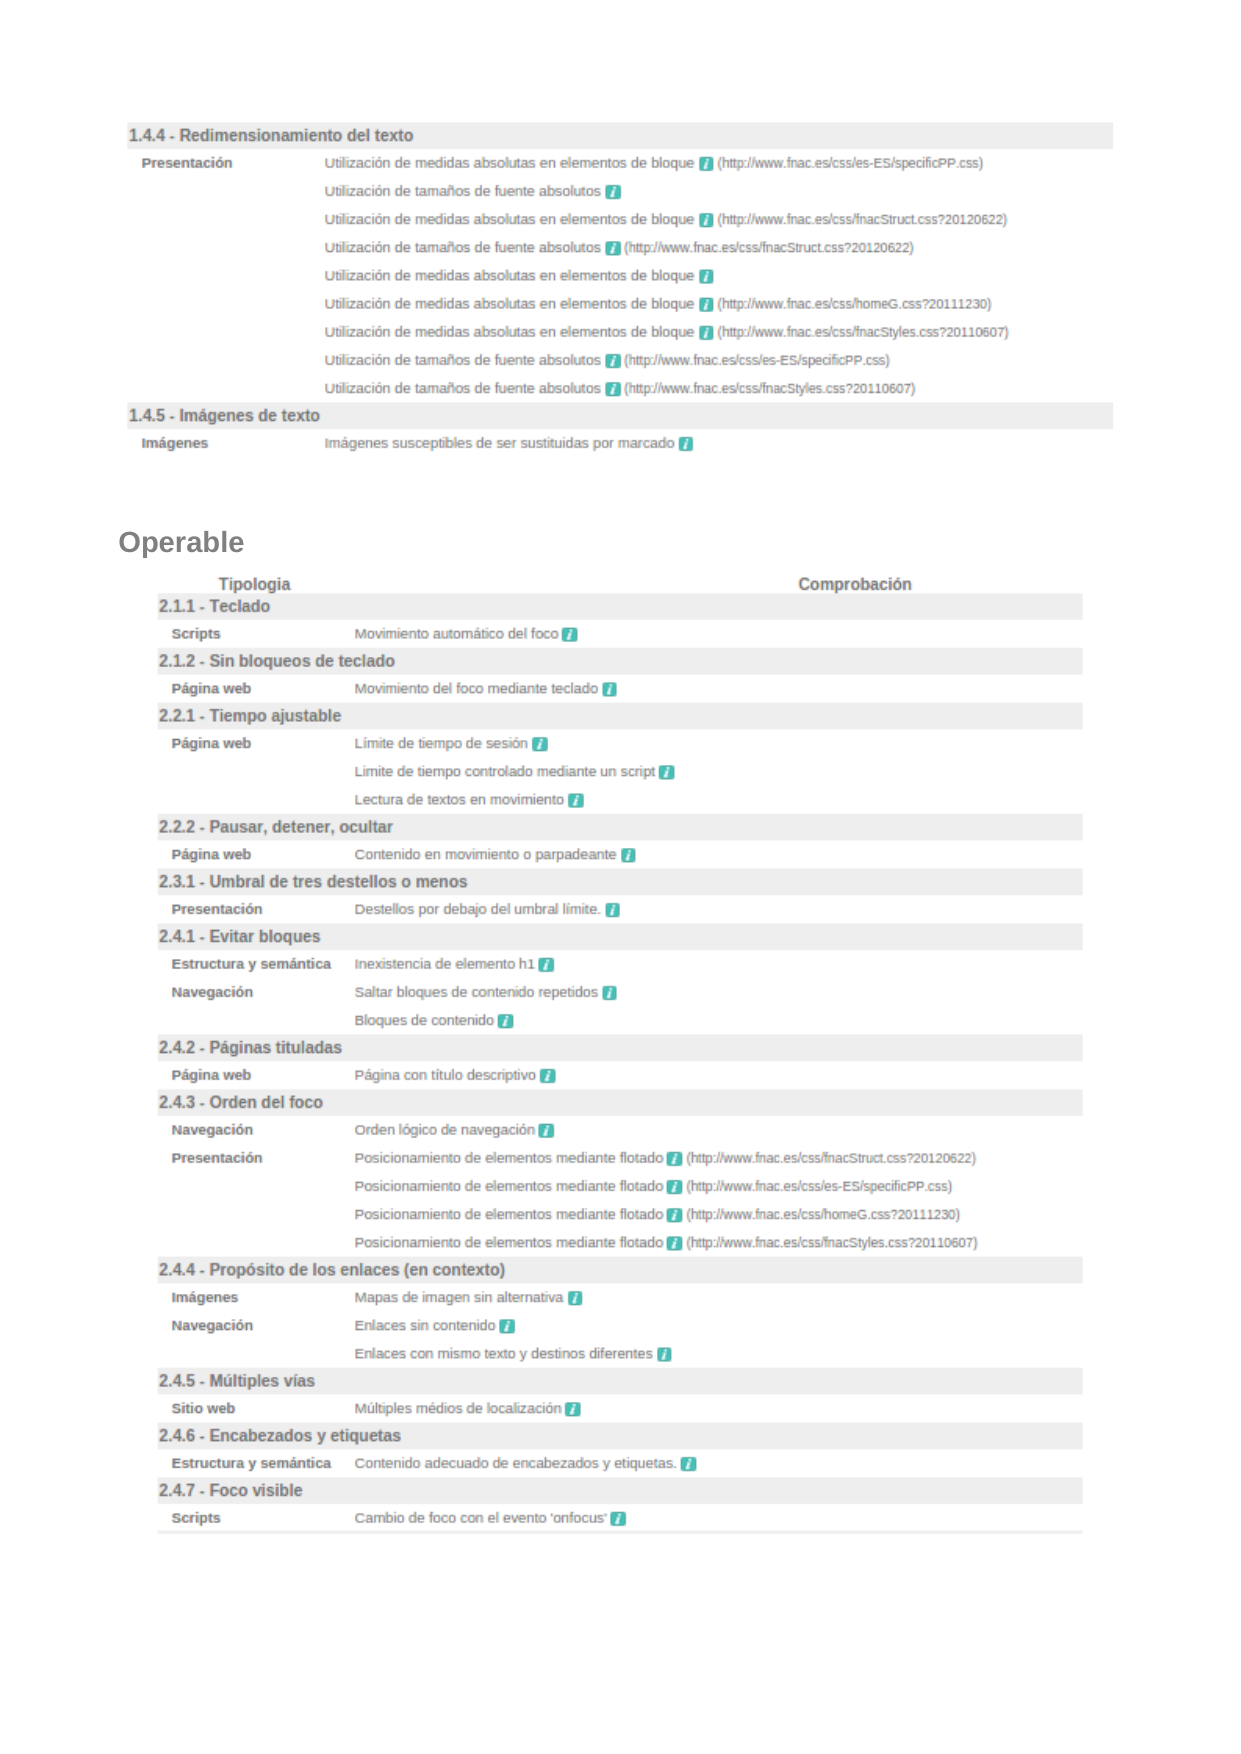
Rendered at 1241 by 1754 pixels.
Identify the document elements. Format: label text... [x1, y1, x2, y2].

subtitle Operable [118, 525, 1122, 558]
picture [157, 571, 1083, 1534]
picture [127, 118, 1114, 456]
